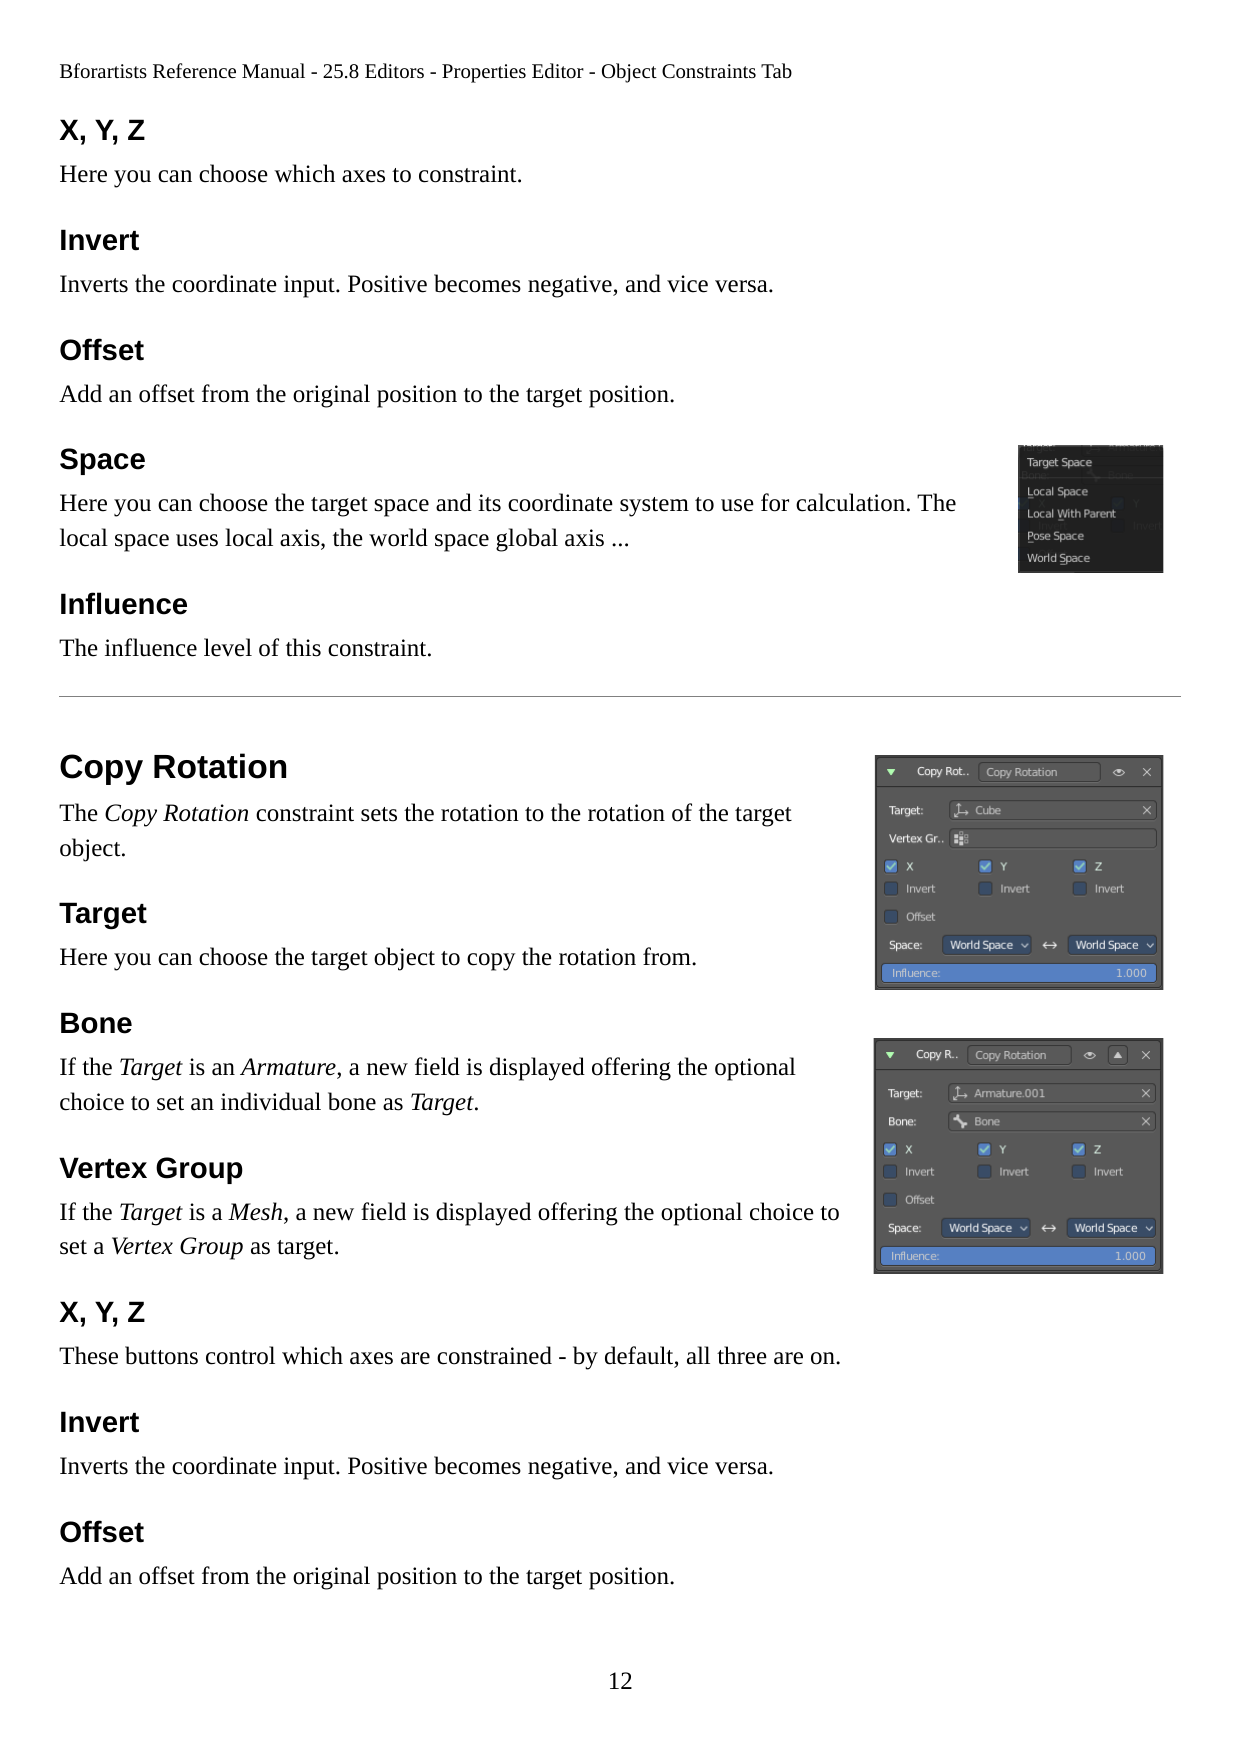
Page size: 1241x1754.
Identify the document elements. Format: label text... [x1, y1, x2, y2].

text If the Target is an Armature, a new field is displayed offering the optional choice to set an individual bone as Target. [59, 1052, 873, 1116]
subtitle X, Y, Z [59, 1295, 1181, 1329]
subtitle Offset [59, 1515, 1181, 1548]
subtitle Influence [59, 587, 1181, 620]
subtitle Vertex Group [59, 1151, 873, 1184]
subtitle [1164, 896, 1181, 930]
text Inverts the coordinate input. Positive becomes negative, and vice versa. [59, 1451, 1181, 1480]
subtitle Copy Rotation [59, 747, 1181, 786]
text Inverts the coordinate input. Positive becomes negative, and vice versa. [59, 269, 1181, 297]
picture [874, 755, 1164, 990]
subtitle Target [59, 896, 874, 930]
picture [873, 1038, 1164, 1274]
subtitle Offset [59, 332, 1181, 366]
subtitle Space [59, 442, 1181, 476]
text The Copy Rotation constraint sets the rotation to the rotation of the target object. [59, 798, 874, 861]
text These buttons control which axes are constrained - by default, all three are on. [59, 1341, 1181, 1370]
subtitle Invert [59, 1405, 1181, 1438]
text Add an offset from the original position to the target position. [59, 379, 1181, 407]
text Here you can choose the target space and its coordinate system to use for calculation. The local space uses local axis, the world space global axis ... [59, 488, 1018, 552]
text Here you can choose which axes to constraint. [59, 159, 1181, 188]
text Add an offset from the original position to the target position. [59, 1561, 1181, 1590]
subtitle X, Y, Z [59, 113, 1181, 146]
subtitle Bone [59, 1006, 1181, 1040]
text If the Target is a Mesh, a new field is displayed offering the optional choice to set a Vertex Group as target. [59, 1197, 873, 1260]
text Here you can choose the target object to copy the rotation from. [59, 942, 874, 971]
text The influence level of this constraint. [59, 633, 1181, 662]
subtitle [1164, 1151, 1181, 1184]
subtitle Invert [59, 222, 1181, 256]
picture [1018, 445, 1164, 573]
